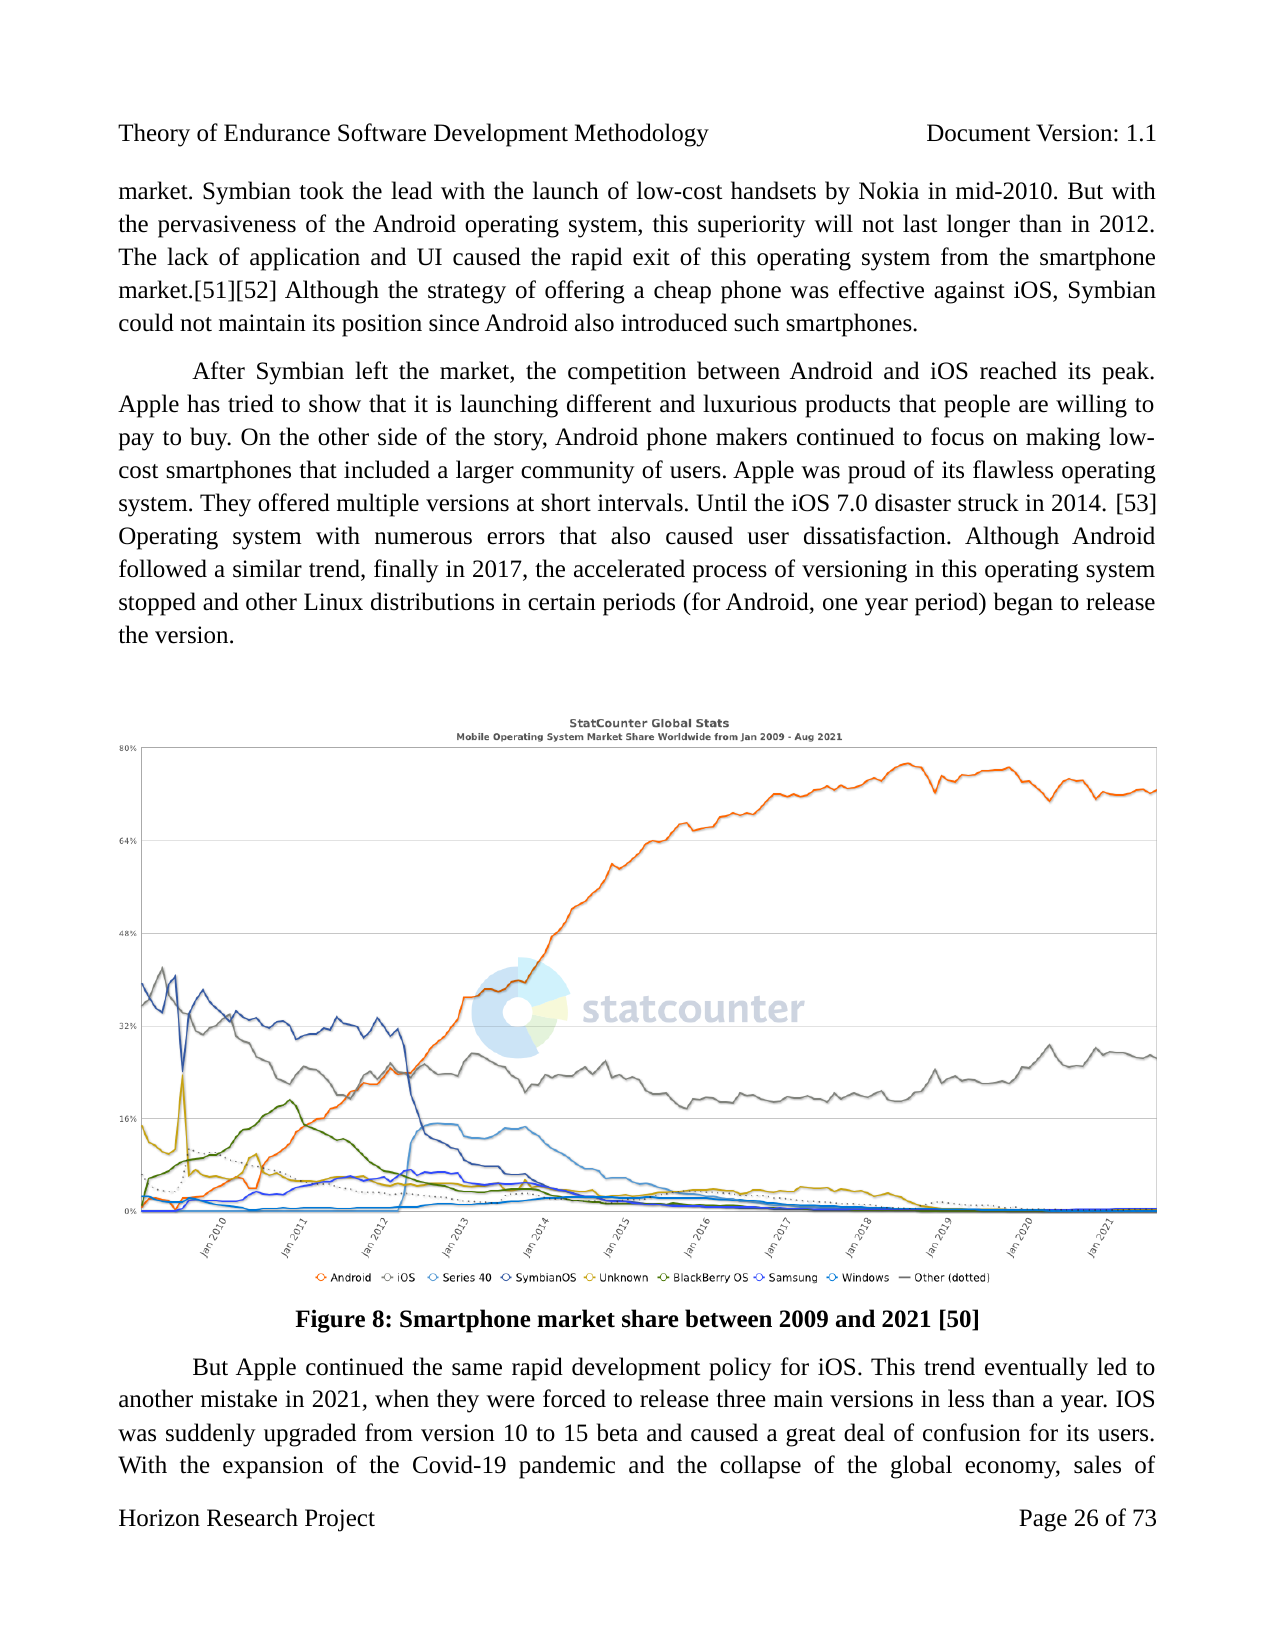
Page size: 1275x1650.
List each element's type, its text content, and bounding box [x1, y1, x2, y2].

text Figure 8: Smartphone market share between 2009 and 2021 [50] [118, 1300, 1157, 1333]
text market. Symbian took the lead with the launch of low-cost handsets by Nokia in mid-2010. But with the pervasiveness of the Android operating system, this superiority will not last longer than in 2012. The lack of application and UI caused the rapid exit of this operating system from the smartphone market.[51][52] Although the strategy of offering a cheap phone was effective against iOS, Symbian could not maintain its position since Android also introduced such smartphones. [118, 176, 1157, 337]
text After Symbian left the market, the competition between Android and iOS reached its peak. Apple has tried to show that it is launching different and luxurious products that people are willing to pay to buy. On the other side of the story, Android phone makers continued to focus on making low-cost smartphones that included a larger community of users. Apple was proud of its flawless operating system. They offered multiple versions at short intervals. Until the iOS 7.0 disaster struck in 2014. [53] Operating system with numerous errors that also caused user dissatisfaction. Although Android followed a similar trend, finally in 2017, the accelerated process of versioning in this operating system stopped and other Linux distributions in certain periods (for Android, one year period) began to release the version. [118, 356, 1157, 649]
picture [118, 715, 1157, 1300]
text But Apple continued the same rapid development policy for iOS. This trend eventually led to another mistake in 2021, when they were forced to release three main versions in less than a year. IOS was suddenly upgraded from version 10 to 15 beta and caused a great deal of confusion for its users. With the expansion of the Covid-19 pandemic and the collapse of the global economy, sales of [118, 1352, 1157, 1479]
